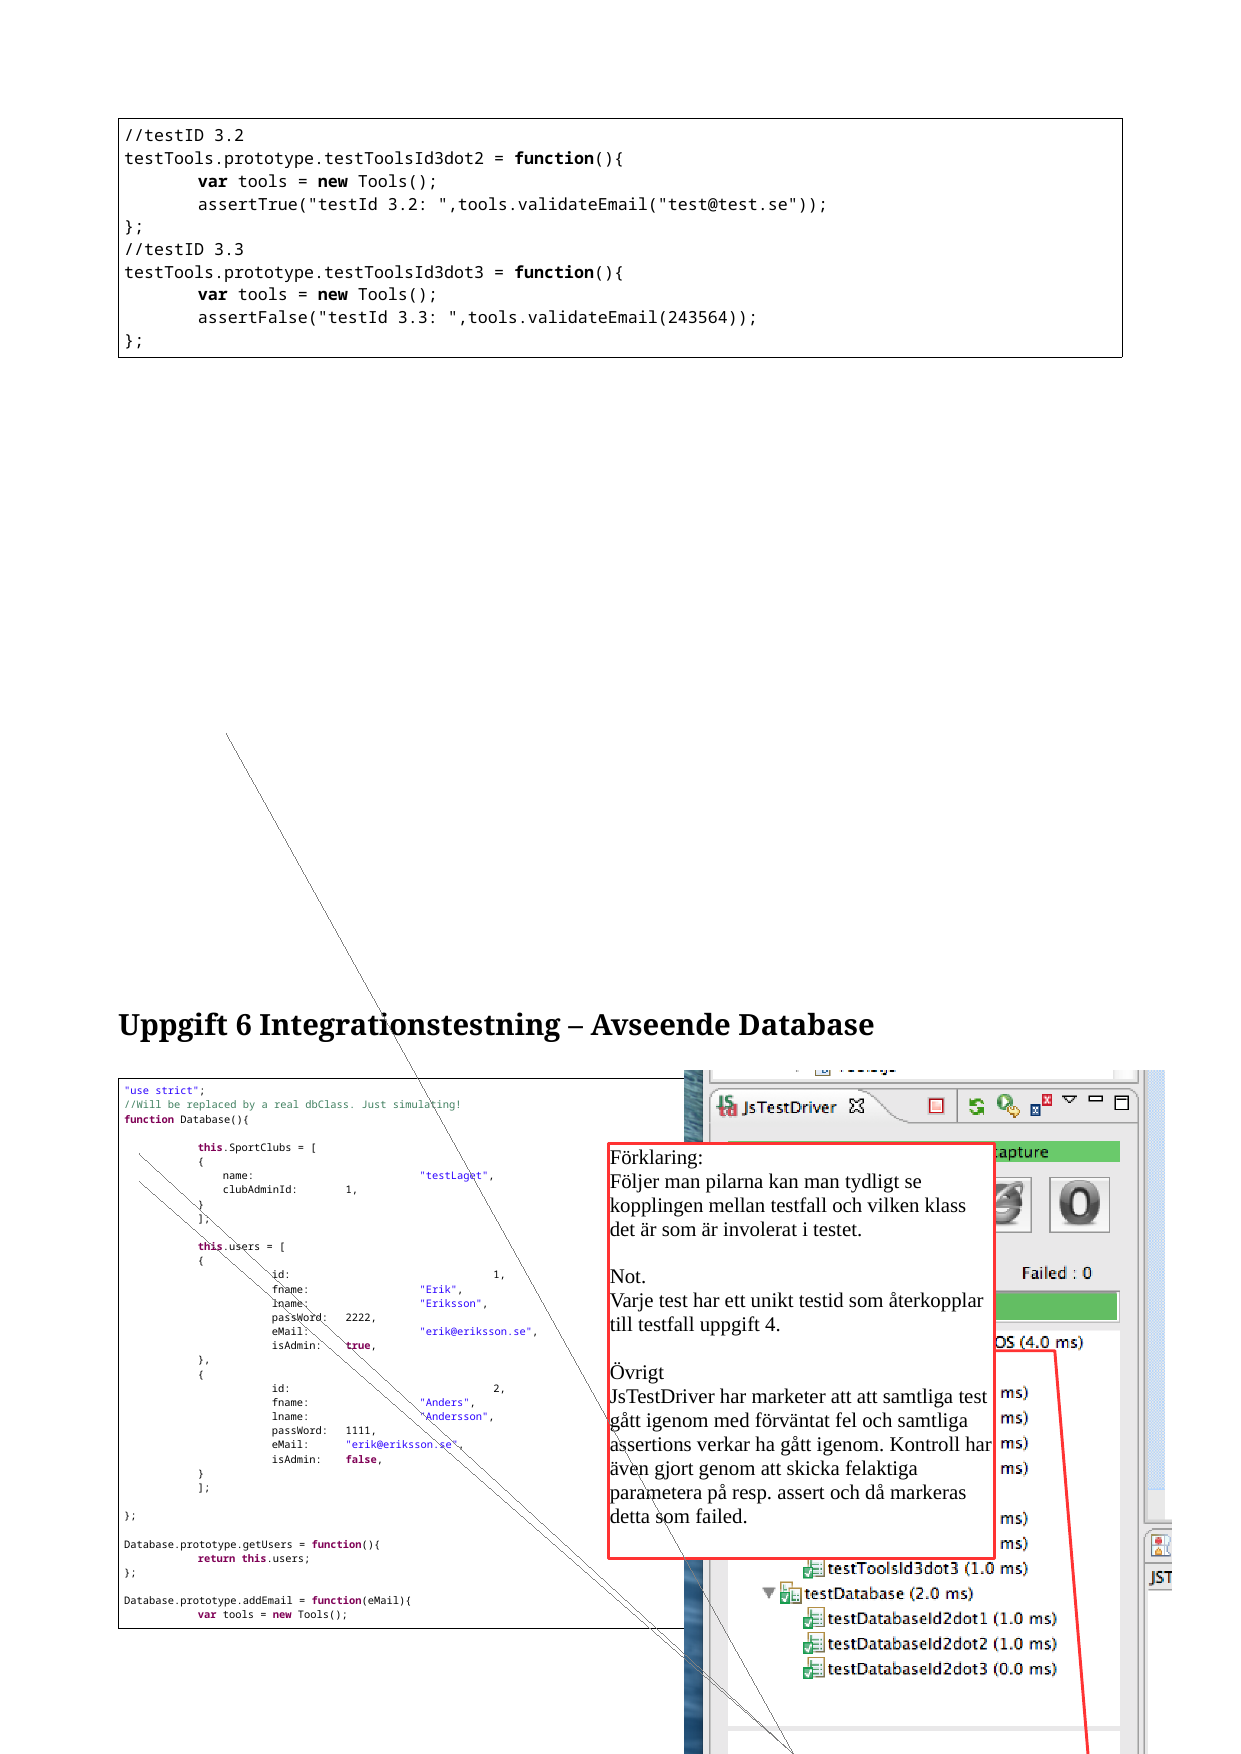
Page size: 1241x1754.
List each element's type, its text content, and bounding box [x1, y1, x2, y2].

picture [684, 1070, 1172, 1754]
text Uppgift 6 Integrationstestning – Avseende Database [118, 1004, 1122, 1044]
table_header "use strict"; //Will be replaced by a real dbClass. Just simulating! function Database(){ this.SportClubs = [ { name: "testLaget", clubAdminId: 1, } ]; this.users = [ { id: 1, fname: "Erik", lname: "Eriksson", passWord: 2222, eMail: "erik@eriksson.se", isAdmin: true, }, { id: 2, fname: "Anders", lname: "Andersson", passWord: 1111, eMail: "erik@eriksson.se", isAdmin: false, } ]; }; Database.prototype.getUsers = function(){ return this.users; }; Database.prototype.addEmail = function(eMail){ var tools = new Tools(); if(tools.validateEmail(eMail)) { this.users.push({id: this.users.length + 1, eMail: eMail}); return true; } else { return false; } }; [119, 1079, 684, 1628]
picture [684, 1353, 1086, 1754]
table_header //testID 3.2 testTools.prototype.testToolsId3dot2 = function(){ var tools = new Tools(); assertTrue("testId 3.2: ",tools.validateEmail("test@test.se")); }; //testID 3.3 testTools.prototype.testToolsId3dot3 = function(){ var tools = new Tools(); assertFalse("testId 3.3: ",tools.validateEmail(243564)); }; [119, 119, 1122, 357]
